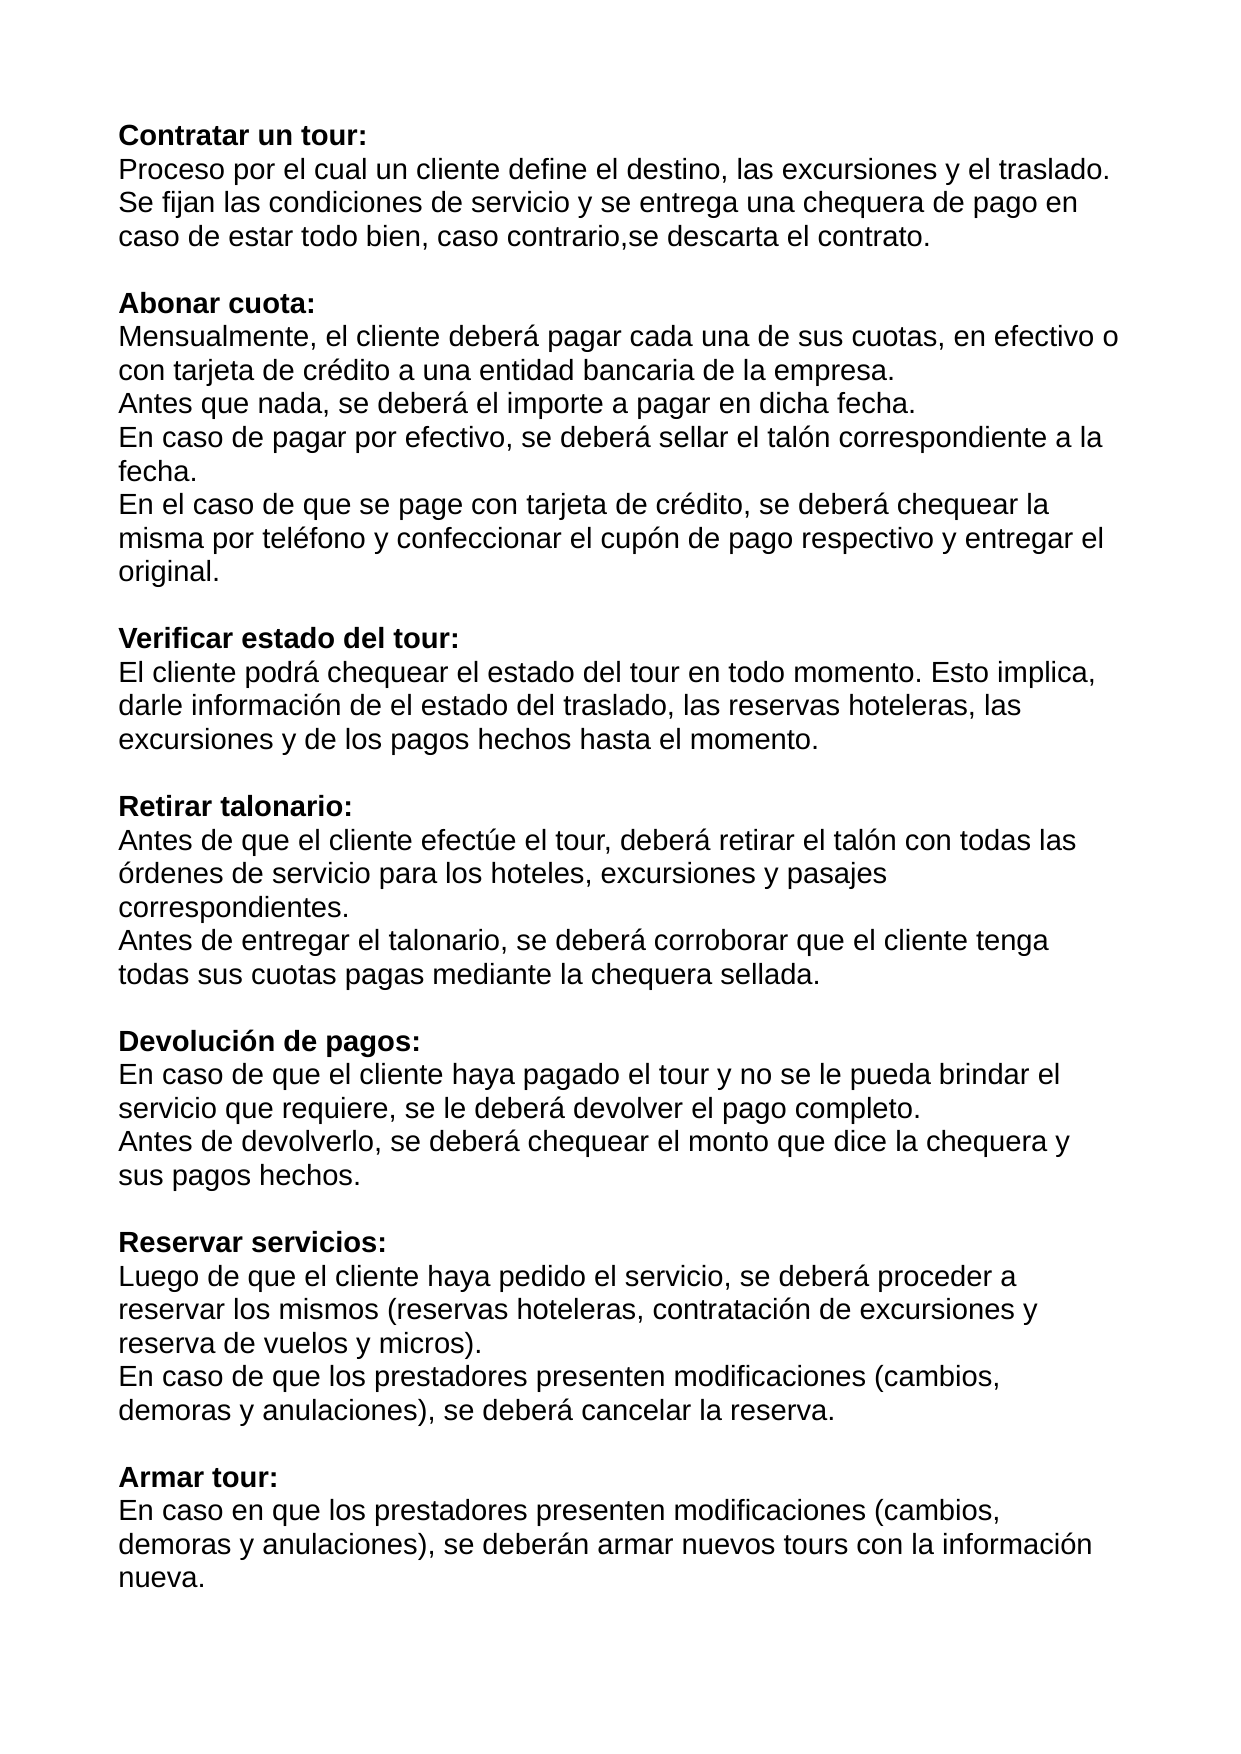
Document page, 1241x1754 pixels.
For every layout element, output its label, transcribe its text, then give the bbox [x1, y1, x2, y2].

text Proceso por el cual un cliente define el destino, las excursiones y el traslado. Se fijan las condiciones de servicio y se entrega una chequera de pago en caso de estar todo bien, caso contrario,se descarta el contrato. [118, 152, 1122, 252]
text En caso de que el cliente haya pagado el tour y no se le pueda brindar el servicio que requiere, se le deberá devolver el pago completo. [118, 1057, 1122, 1124]
text Armar tour: [118, 1460, 1122, 1493]
text Antes de entregar el talonario, se deberá corroborar que el cliente tenga todas sus cuotas pagas mediante la chequera sellada. [118, 923, 1122, 990]
text En caso de pagar por efectivo, se deberá sellar el talón correspondiente a la fecha. [118, 420, 1122, 487]
text Abonar cuota: [118, 286, 1122, 319]
text En caso en que los prestadores presenten modificaciones (cambios, demoras y anulaciones), se deberán armar nuevos tours con la información nueva. [118, 1493, 1122, 1594]
text Luego de que el cliente haya pedido el servicio, se deberá proceder a reservar los mismos (reservas hoteleras, contratación de excursiones y reserva de vuelos y micros). [118, 1258, 1122, 1359]
text Contratar un tour: [118, 118, 1122, 152]
text Antes de devolverlo, se deberá chequear el monto que dice la chequera y sus pagos hechos. [118, 1124, 1122, 1191]
text En caso de que los prestadores presenten modificaciones (cambios, demoras y anulaciones), se deberá cancelar la reserva. [118, 1359, 1122, 1426]
text El cliente podrá chequear el estado del tour en todo momento. Esto implica, darle información de el estado del traslado, las reservas hoteleras, las excursiones y de los pagos hechos hasta el momento. [118, 655, 1122, 755]
text Devolución de pagos: [118, 1024, 1122, 1057]
text Antes de que el cliente efectúe el tour, deberá retirar el talón con todas las órdenes de servicio para los hoteles, excursiones y pasajes correspondientes. [118, 822, 1122, 923]
text Mensualmente, el cliente deberá pagar cada una de sus cuotas, en efectivo o con tarjeta de crédito a una entidad bancaria de la empresa. [118, 319, 1122, 386]
text Reservar servicios: [118, 1225, 1122, 1258]
text En el caso de que se page con tarjeta de crédito, se deberá chequear la misma por teléfono y confeccionar el cupón de pago respectivo y entregar el original. [118, 487, 1122, 588]
text Antes que nada, se deberá el importe a pagar en dicha fecha. [118, 386, 1122, 420]
text Verificar estado del tour: [118, 621, 1122, 655]
text Retirar talonario: [118, 789, 1122, 822]
